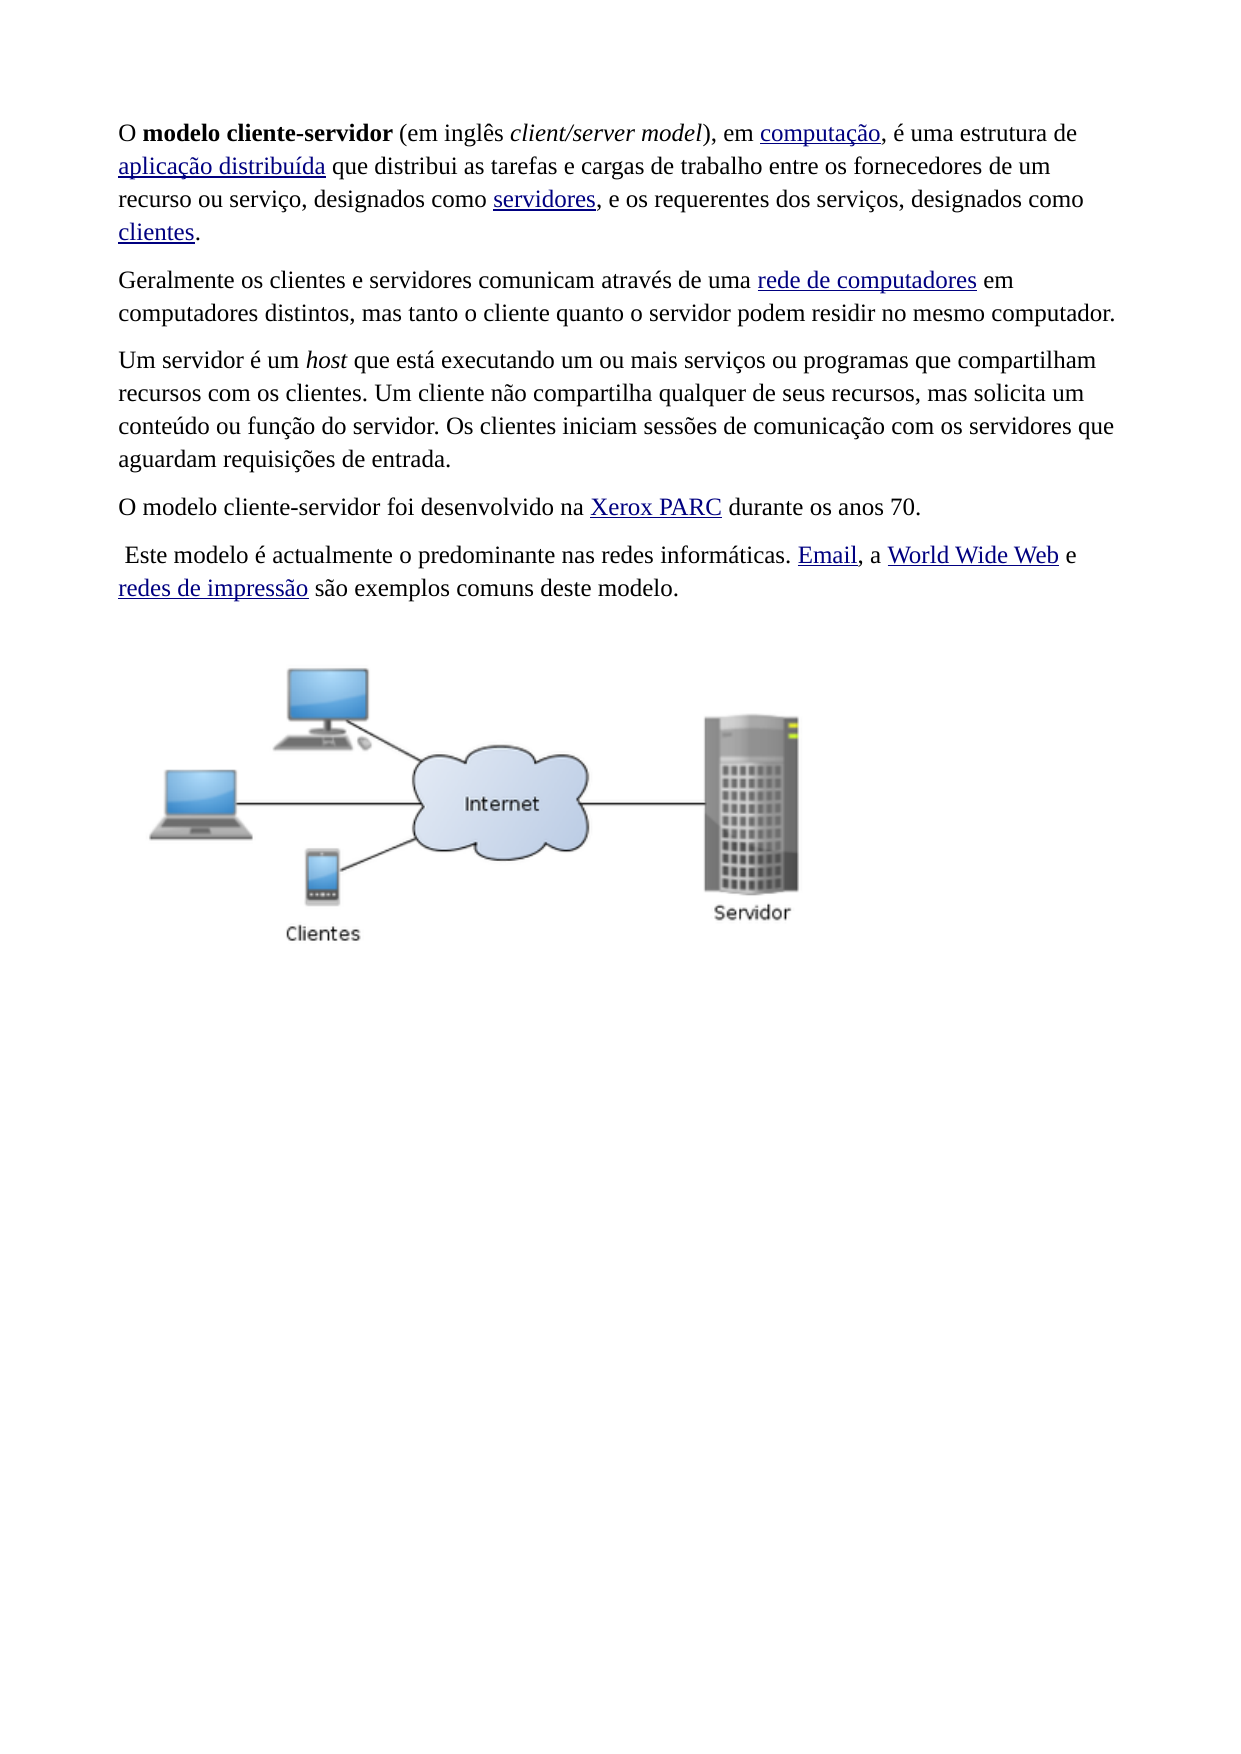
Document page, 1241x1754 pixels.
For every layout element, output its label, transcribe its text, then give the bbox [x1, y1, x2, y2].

text O modelo cliente-servidor (em inglês client/server model), em computação, é uma estrutura de aplicação distribuída que distribui as tarefas e cargas de trabalho entre os fornecedores de um recurso ou serviço, designados como servidores, e os requerentes dos serviços, designados como clientes. [118, 118, 1122, 246]
text Um servidor é um host que está executando um ou mais serviços ou programas que compartilham recursos com os clientes. Um cliente não compartilha qualquer de seus recursos, mas solicita um conteúdo ou função do servidor. Os clientes iniciam sessões de comunicação com os servidores que aguardam requisições de entrada. [118, 345, 1122, 473]
picture [126, 645, 820, 980]
text O modelo cliente-servidor foi desenvolvido na Xerox PARC durante os anos 70. [118, 492, 1122, 521]
text Este modelo é actualmente o predominante nas redes informáticas. Email, a World Wide Web e redes de impressão são exemplos comuns deste modelo. [118, 540, 1122, 601]
text Geralmente os clientes e servidores comunicam através de uma rede de computadores em computadores distintos, mas tanto o cliente quanto o servidor podem residir no mesmo computador. [118, 265, 1122, 327]
